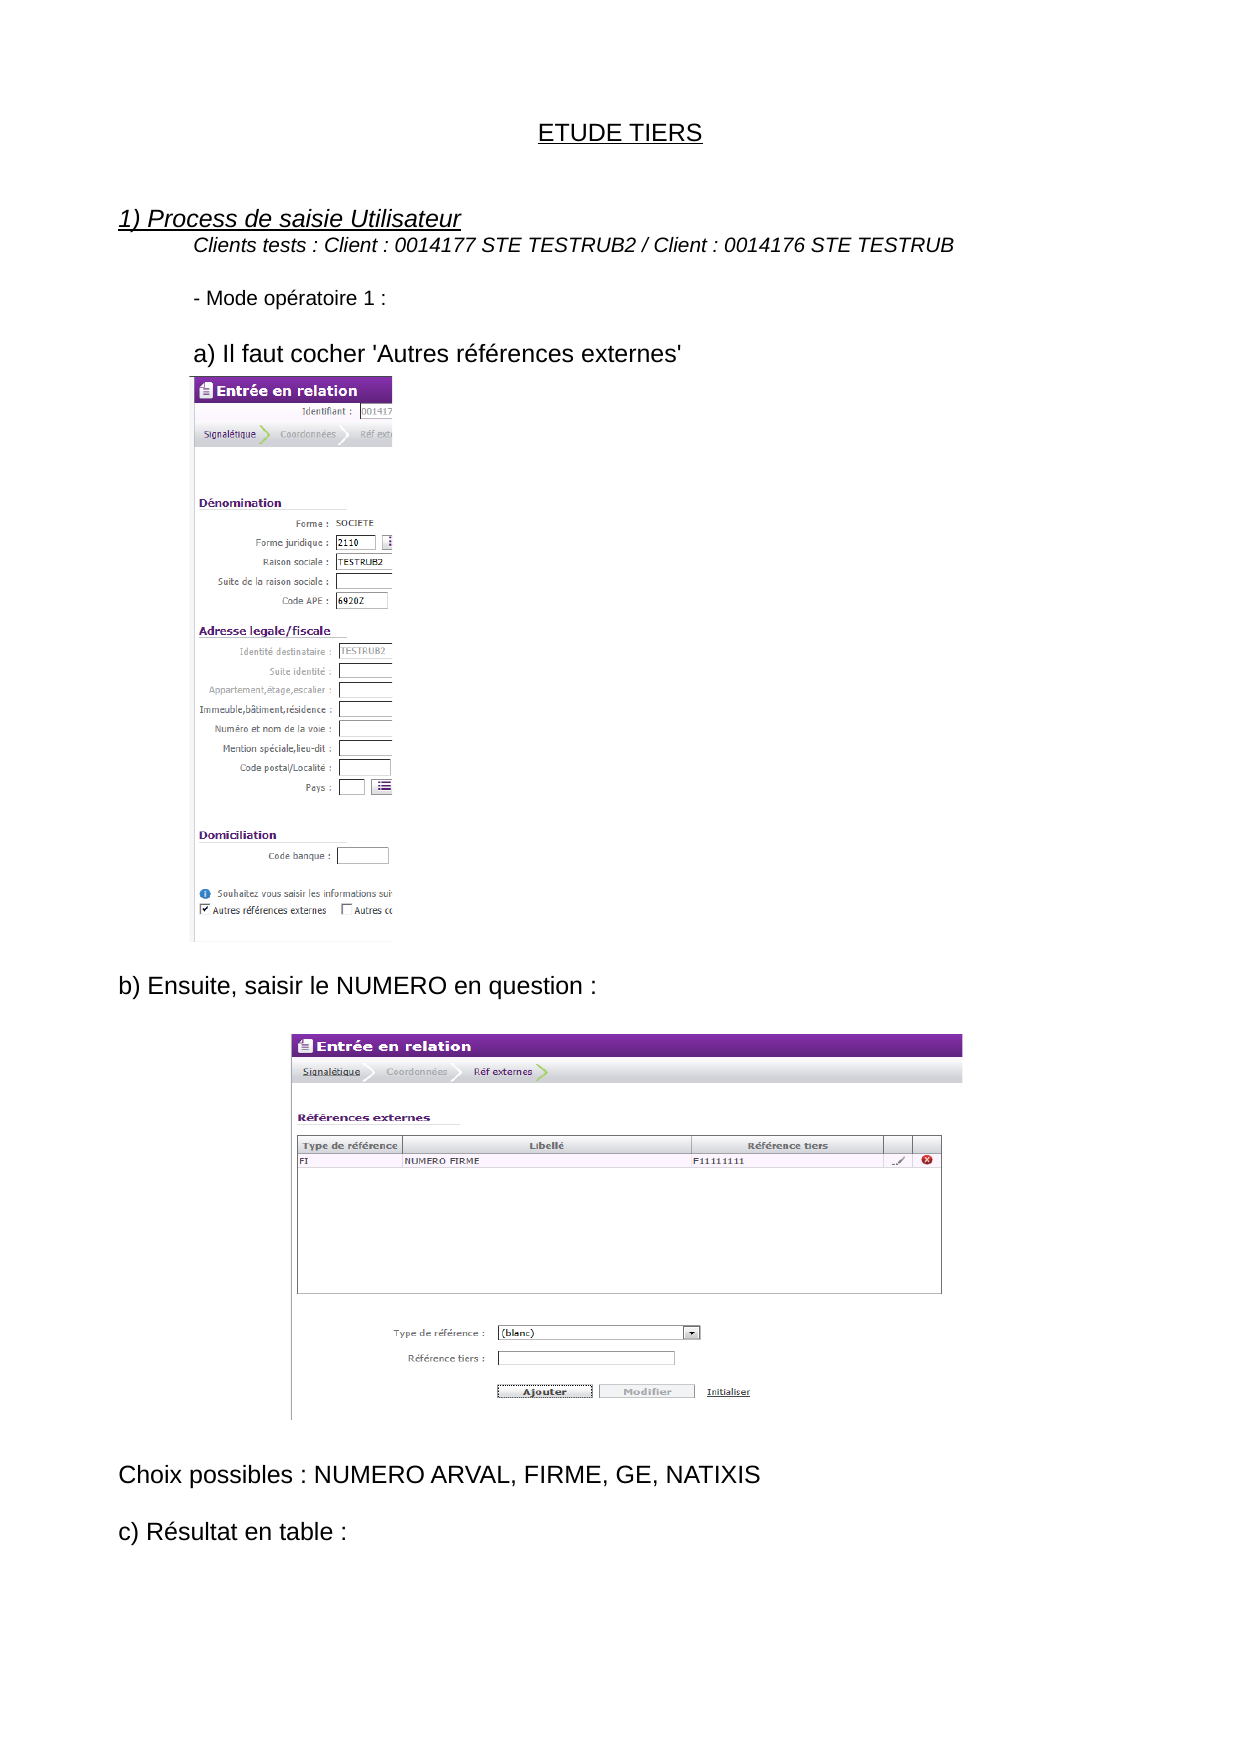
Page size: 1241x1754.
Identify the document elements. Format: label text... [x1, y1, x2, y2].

text a) Il faut cocher 'Autres références externes' [118, 338, 1122, 367]
text 1) Process de saisie Utilisateur [118, 204, 1122, 233]
text Clients tests : Client : 0014177 STE TESTRUB2 / Client : 0014176 STE TESTRUB [118, 233, 1122, 257]
text - Mode opératoire 1 : [118, 286, 1122, 310]
text c) Résultat en table : [118, 1517, 1122, 1546]
text b) Ensuite, saisir le NUMERO en question : [118, 971, 1122, 1000]
text ETUDE TIERS [118, 118, 1122, 147]
text Choix possibles : NUMERO ARVAL, FIRME, GE, NATIXIS [118, 1460, 1122, 1488]
picture [290, 1034, 963, 1420]
picture [189, 376, 393, 942]
